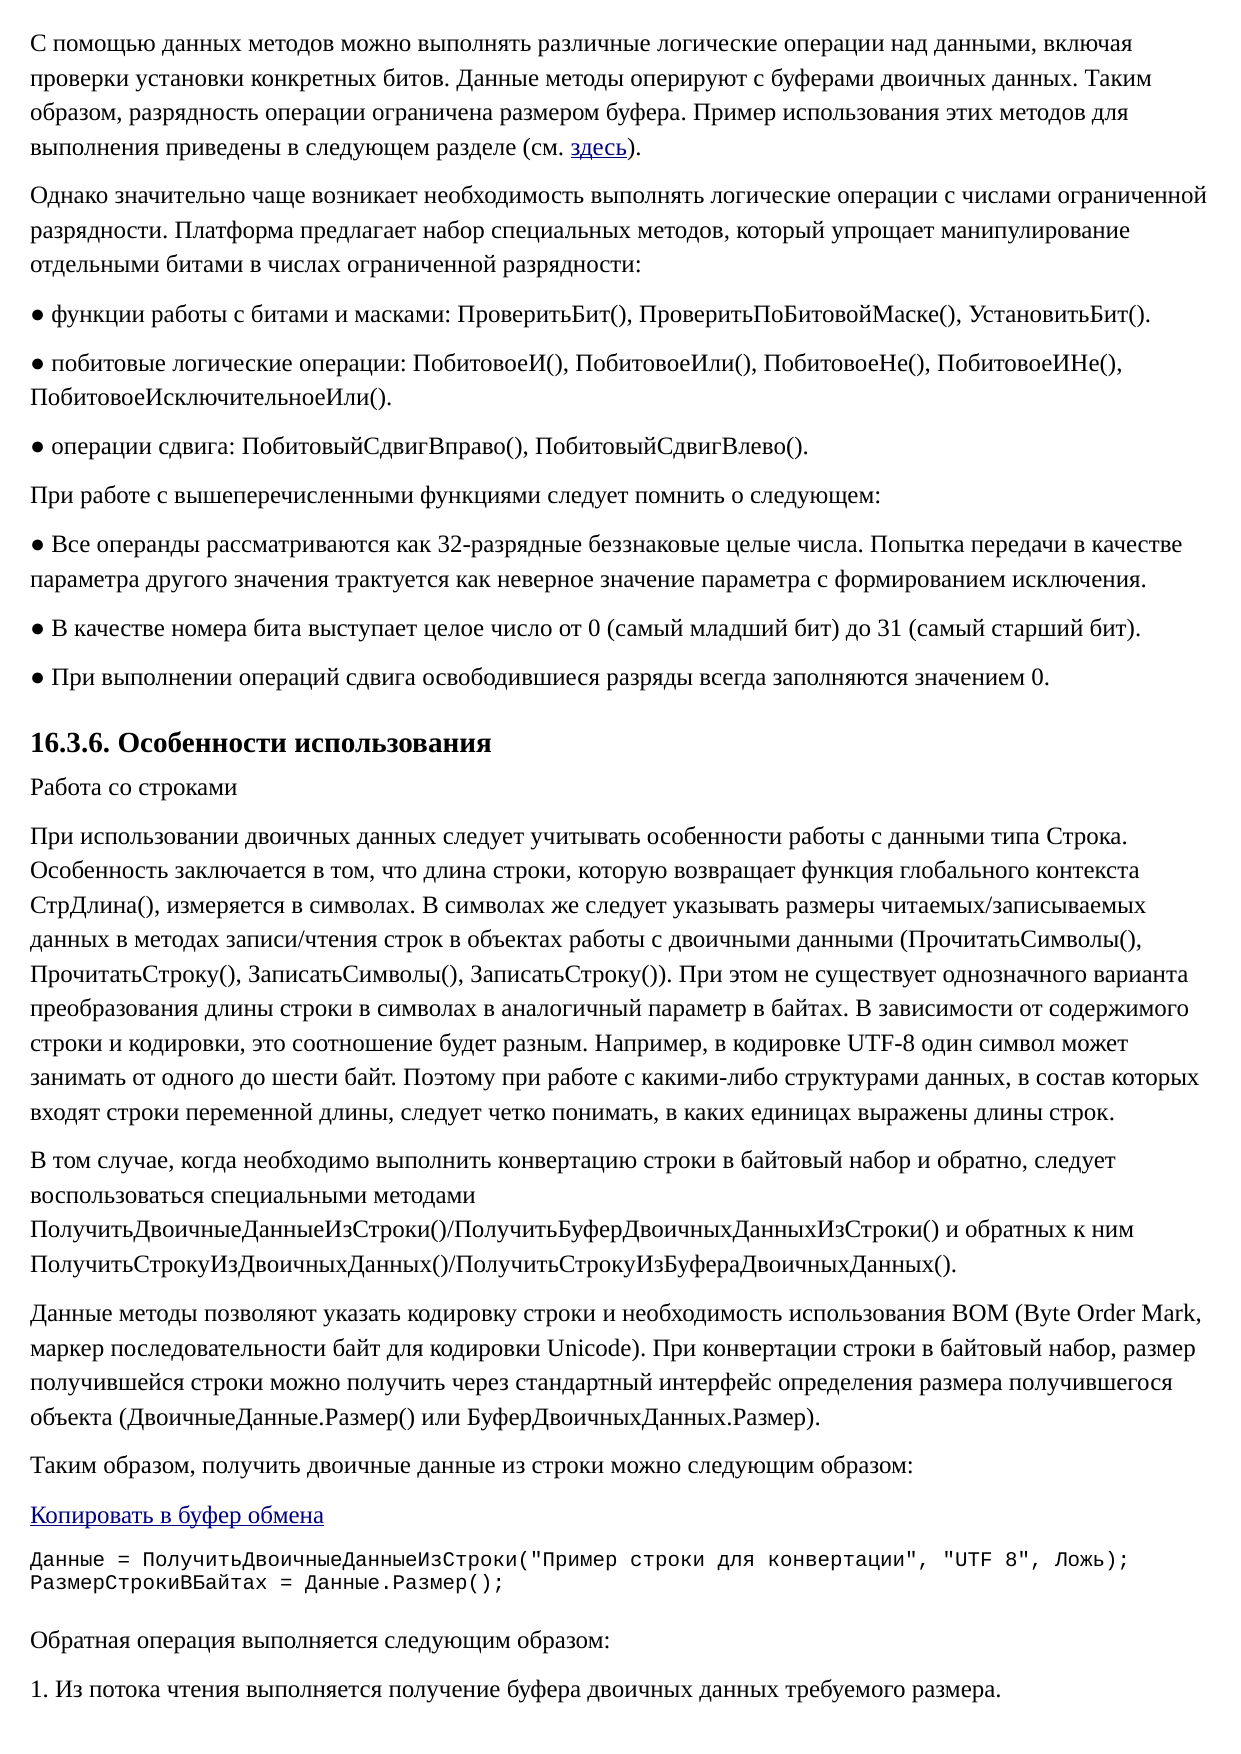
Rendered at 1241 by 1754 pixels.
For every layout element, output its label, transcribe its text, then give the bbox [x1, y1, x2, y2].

text С помощью данных методов можно выполнять различные логические операции над данными, включая проверки установки конкретных битов. Данные методы оперируют с буферами двоичных данных. Таким образом, разрядность операции ограничена размером буфера. Пример использования этих методов для выполнения приведены в следующем разделе (см. здесь). [30, 28, 1211, 160]
text В том случае, когда необходимо выполнить конвертацию строки в байтовый набор и обратно, следует воспользоваться специальными методами ПолучитьДвоичныеДанныеИзСтроки()/ПолучитьБуферДвоичныхДанныхИзСтроки() и обратных к ним ПолучитьСтрокуИзДвоичныхДанных()/ПолучитьСтрокуИзБуфераДвоичныхДанных(). [30, 1146, 1211, 1278]
text ● Все операнды рассматриваются как 32-разрядные беззнаковые целые числа. Попытка передачи в качестве параметра другого значения трактуется как неверное значение параметра с формированием исключения. [30, 529, 1211, 593]
text Работа со строками [30, 772, 1211, 800]
text Данные = ПолучитьДвоичныеДанныеИзСтроки("Пример строки для конвертации", "UTF 8", Ложь); [30, 1549, 1211, 1572]
text Таким образом, получить двоичные данные из строки можно следующим образом: [30, 1451, 1211, 1479]
text ● В качестве номера бита выступает целое число от 0 (самый младший бит) до 31 (самый старший бит). [30, 613, 1211, 642]
text При использовании двоичных данных следует учитывать особенности работы с данными типа Строка. Особенность заключается в том, что длина строки, которую возвращает функция глобального контекста СтрДлина(), измеряется в символах. В символах же следует указывать размеры читаемых/записываемых данных в методах записи/чтения строк в объектах работы с двоичными данными (ПрочитатьСимволы(), ПрочитатьСтроку(), ЗаписатьСимволы(), ЗаписатьСтроку()). При этом не существует однозначного варианта преобразования длины строки в символах в аналогичный параметр в байтах. В зависимости от содержимого строки и кодировки, это соотношение будет разным. Например, в кодировке UTF-8 один символ может занимать от одного до шести байт. Поэтому при работе с какими-либо структурами данных, в состав которых входят строки переменной длины, следует четко понимать, в каких единицах выражены длины строк. [30, 821, 1211, 1125]
text ● побитовые логические операции: ПобитовоеИ(), ПобитовоеИли(), ПобитовоеНе(), ПобитовоеИНе(), ПобитовоеИсключительноеИли(). [30, 348, 1211, 411]
text ● При выполнении операций сдвига освободившиеся разряды всегда заполняются значением 0. [30, 662, 1211, 691]
text Обратная операция выполняется следующим образом: [30, 1626, 1211, 1654]
text Однако значительно чаще возникает необходимость выполнять логические операции с числами ограниченной разрядности. Платформа предлагает набор специальных методов, который упрощает манипулирование отдельными битами в числах ограниченной разрядности: [30, 181, 1211, 278]
text 1. Из потока чтения выполняется получение буфера двоичных данных требуемого размера. [30, 1674, 1211, 1703]
text Данные методы позволяют указать кодировку строки и необходимость использования BOM (Byte Order Mark, маркер последовательности байт для кодировки Unicode). При конвертации строки в байтовый набор, размер получившейся строки можно получить через стандартный интерфейс определения размера получившегося объекта (ДвоичныеДанные.Размер() или БуферДвоичныхДанных.Размер). [30, 1298, 1211, 1430]
text При работе с вышеперечисленными функциями следует помнить о следующем: [30, 480, 1211, 509]
text Копировать в буфер обмена [30, 1500, 1211, 1528]
text ● операции сдвига: ПобитовыйСдвигВправо(), ПобитовыйСдвигВлево(). [30, 431, 1211, 460]
text ● функции работы с битами и масками: ПроверитьБит(), ПроверитьПоБитовойМаске(), УстановитьБит(). [30, 299, 1211, 327]
subtitle 16.3.6. Особенности использования [30, 726, 1211, 759]
text РазмерСтрокиВБайтах = Данные.Размер(); [30, 1572, 1211, 1596]
